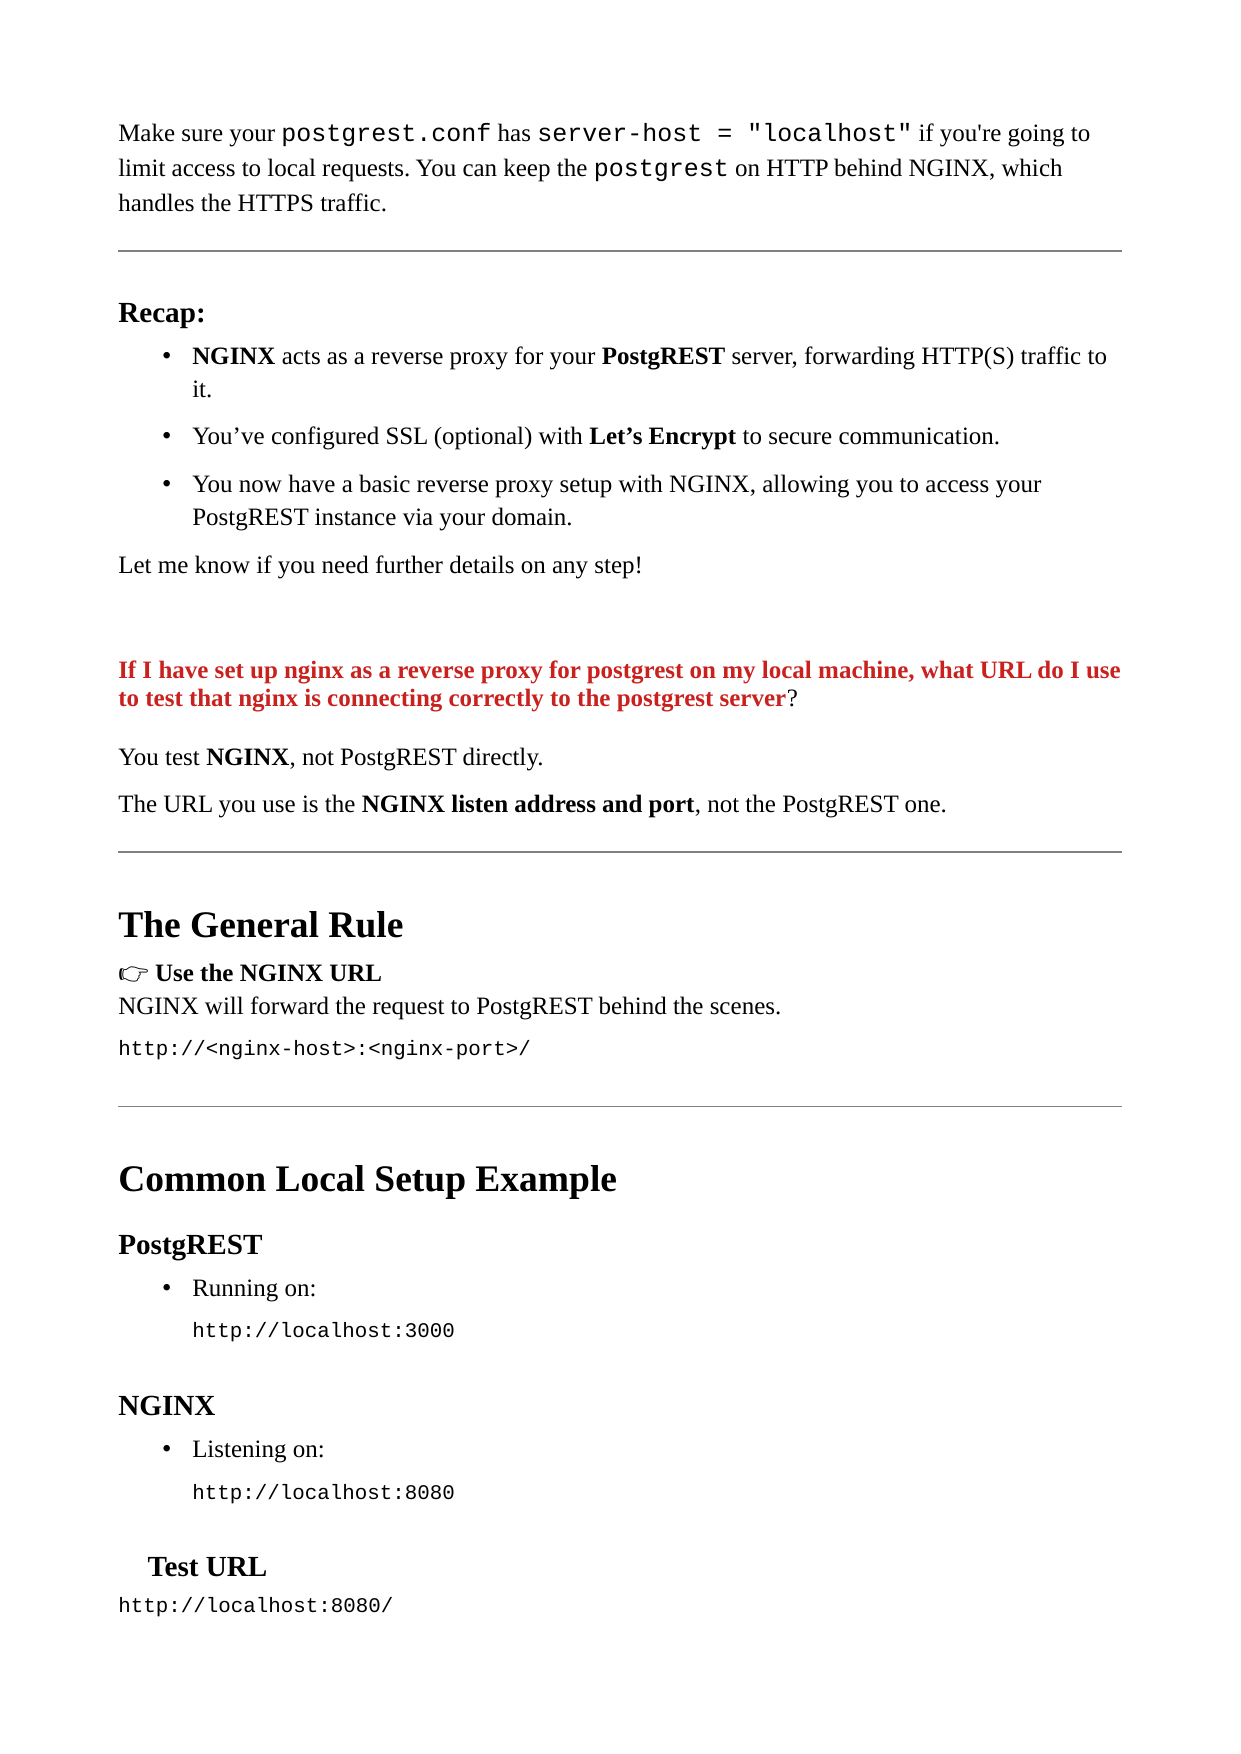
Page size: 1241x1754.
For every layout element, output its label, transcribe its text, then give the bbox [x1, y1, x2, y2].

subtitle NGINX [118, 1388, 1122, 1422]
subtitle ✅ Test URL [118, 1549, 1122, 1583]
text If I have set up nginx as a reverse proxy for postgrest on my local machine, what URL do I use to test that nginx is connecting correctly to the postgrest server? [118, 655, 1122, 712]
text http://<nginx-host>:<nginx-port>/ [118, 1038, 1122, 1062]
subtitle Common Local Setup Example [118, 1157, 1122, 1200]
text The URL you use is the NGINX listen address and port, not the PostgREST one. [118, 789, 1122, 818]
list You now have a basic reverse proxy setup with NGINX, allowing you to access your PostgREST instance via your domain. [162, 469, 1122, 531]
subtitle Recap: [118, 295, 1122, 328]
list http://localhost:3000 [162, 1320, 1122, 1344]
list You’ve configured SSL (optional) with Let’s Encrypt to secure communication. [162, 421, 1122, 450]
list Listening on: [162, 1434, 1122, 1463]
text You test NGINX, not PostgREST directly. [118, 742, 1122, 771]
text http://localhost:8080/ [118, 1596, 1122, 1619]
subtitle PostgREST [118, 1227, 1122, 1260]
text 👉 Use the NGINX URL NGINX will forward the request to PostgREST behind the scenes. [118, 958, 1122, 1019]
list http://localhost:8080 [162, 1482, 1122, 1505]
list Running on: [162, 1273, 1122, 1302]
subtitle The General Rule [118, 902, 1122, 945]
list NGINX acts as a reverse proxy for your PostgREST server, forwarding HTTP(S) traffic to it. [162, 341, 1122, 403]
text Make sure your postgrest.conf has server-host = "localhost" if you're going to limit access to local requests. You can keep the postgrest on HTTP behind NGINX, which handles the HTTPS traffic. [118, 118, 1122, 217]
text Let me know if you need further details on any step! [118, 550, 1122, 578]
